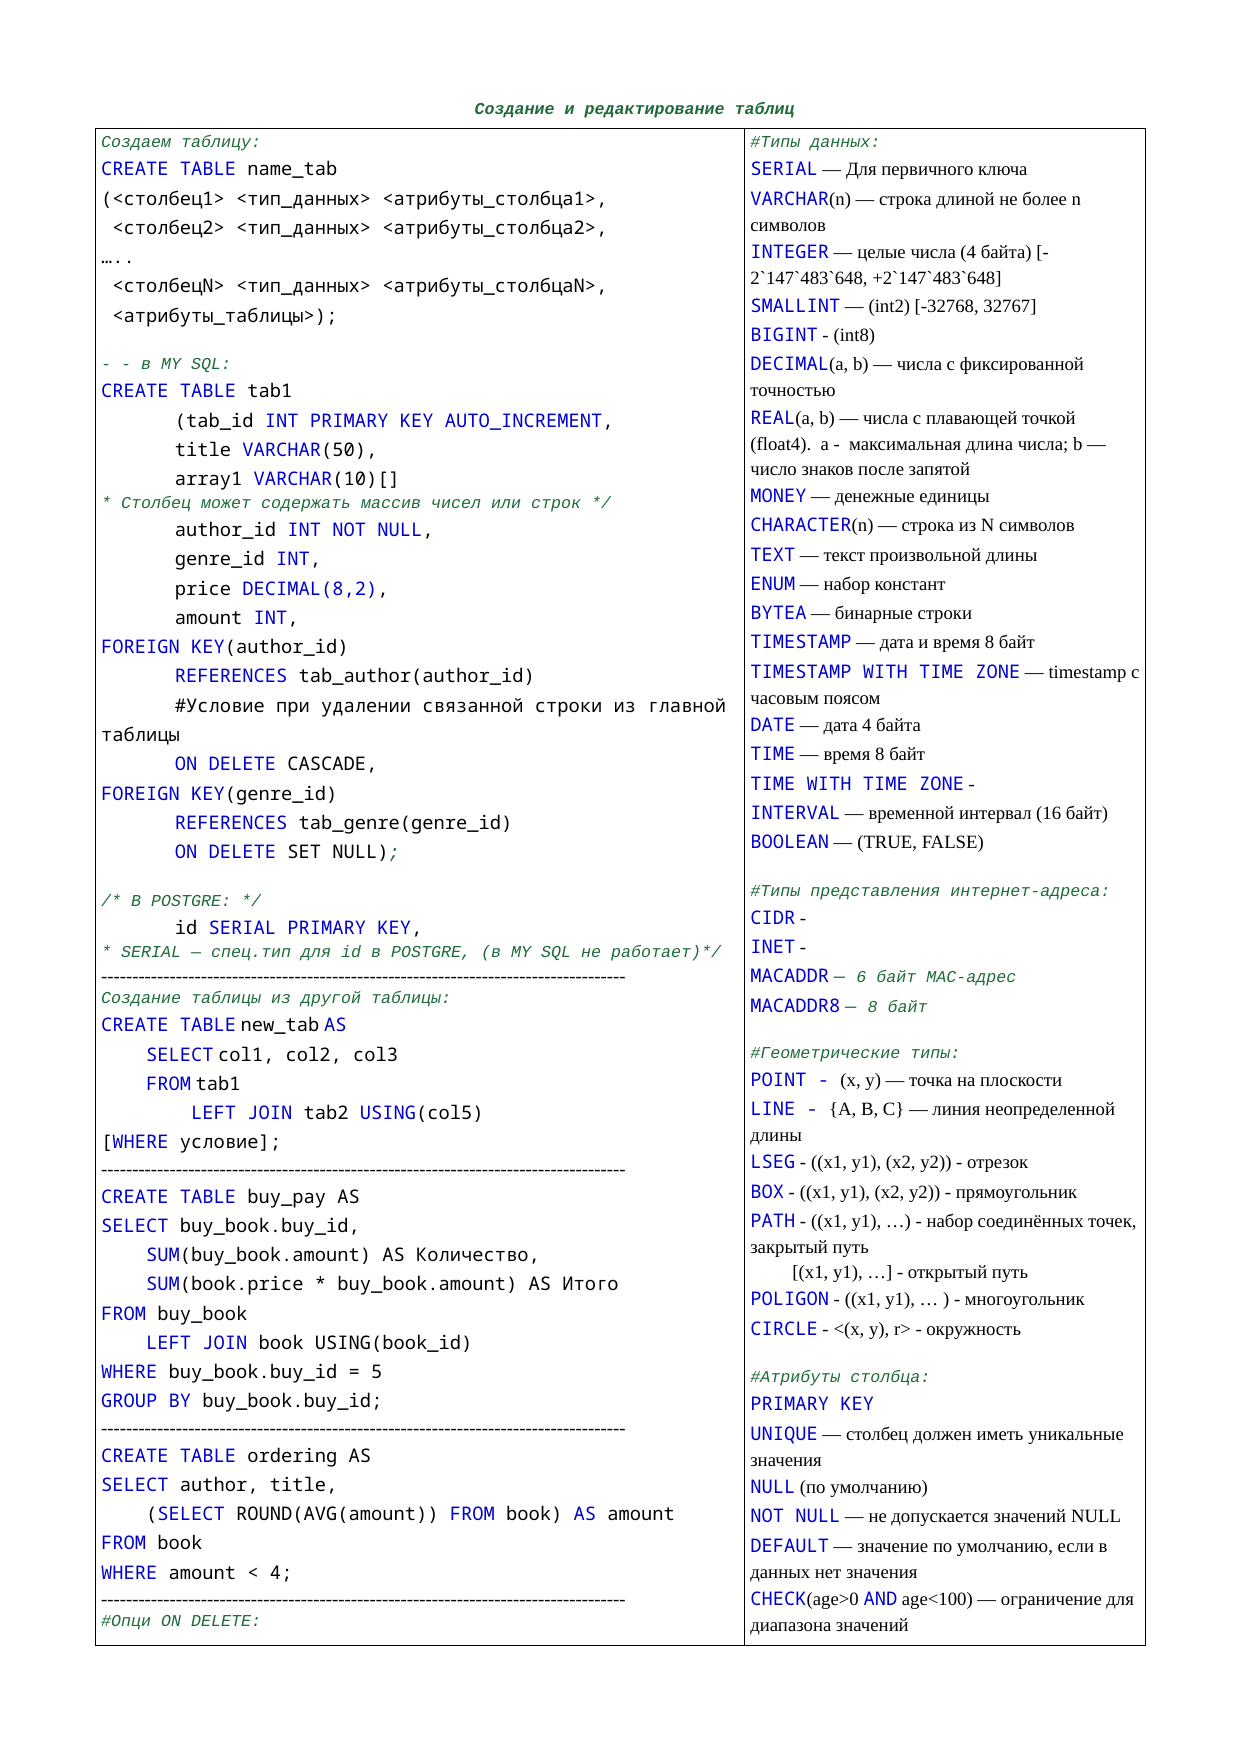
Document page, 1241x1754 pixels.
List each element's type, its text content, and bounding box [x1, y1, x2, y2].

subtitle Создание и редактирование таблиц [94, 100, 1146, 119]
table_header #Типы данных: SERIAL — Для первичного ключа VARCHAR(n) — строка длиной не более n символов INTEGER — целые числа (4 байта) [-2`147`483`648, +2`147`483`648] SMALLINT — (int2) [-32768, 32767] BIGINT - (int8) DECIMAL(a, b) — числа с фиксированной точностью REAL(a, b) — числа с плавающей точкой (float4). a - максимальная длина числа; b — число знаков после запятой MONEY — денежные единицы CHARACTER(n) — строка из N символов TEXT — текст произвольной длины ENUM — набор констант BYTEA — бинарные строки TIMESTAMP — дата и время 8 байт TIMESTAMP WITH TIME ZONE — timestamp с часовым поясом DATE — дата 4 байта TIME — время 8 байт TIME WITH TIME ZONE - INTERVAL — временной интервал (16 байт) BOOLEAN — (TRUE, FALSE) #Типы представления интернет-адреса: CIDR - INET - MACADDR — 6 байт MAC-адрес MACADDR8 — 8 байт #Геометрические типы: POINT - (x, y) — точка на плоскости LINE - {A, B, C} — линия неопределенной длины LSEG - ((x1, y1), (x2, y2)) - отрезок BOX - ((x1, y1), (x2, y2)) - прямоугольник PATH - ((x1, y1), …) - набор соединённых точек, закрытый путь [(x1, y1), …] - открытый путь POLIGON - ((x1, y1), … ) - многоугольник CIRCLE - <(x, y), r> - окружность #Атрибуты столбца: PRIMARY KEY UNIQUE — столбец должен иметь уникальные значения NULL (по умолчанию) NOT NULL — не допускается значений NULL DEFAULT — значение по умолчанию, если в данных нет значения CHECK(age>0 AND age<100) — ограничение для диапазона значений [745, 129, 1145, 1645]
table_header Создаем таблицу: CREATE TABLE name_tab (<столбец1> <тип_данных> <атрибуты_столбца1>, <столбец2> <тип_данных> <атрибуты_столбца2>, ….. <столбецN> <тип_данных> <атрибуты_столбцаN>, <атрибуты_таблицы>); - - в MY SQL: CREATE TABLE tab1 (tab_id INT PRIMARY KEY AUTO_INCREMENT, title VARCHAR(50), array1 VARCHAR(10)[] * Столбец может содержать массив чисел или строк */ author_id INT NOT NULL, genre_id INT, price DECIMAL(8,2), amount INT, FOREIGN KEY(author_id) REFERENCES tab_author(author_id) #Условие при удалении связанной строки из главной таблицы ON DELETE CASCADE, FOREIGN KEY(genre_id) REFERENCES tab_genre(genre_id) ON DELETE SET NULL); /* В POSTGRE: */ id SERIAL PRIMARY KEY, * SERIAL — спец.тип для id в POSTGRE, (в MY SQL не работает)*/ ------------------------------------------------------------------------------------ Создание таблицы из другой таблицы: CREATE TABLE new_tab AS SELECT col1, col2, col3 FROM tab1 LEFT JOIN tab2 USING(col5) [WHERE условие]; ------------------------------------------------------------------------------------ CREATE TABLE buy_pay AS SELECT buy_book.buy_id, SUM(buy_book.amount) AS Количество, SUM(book.price * buy_book.amount) AS Итого FROM buy_book LEFT JOIN book USING(book_id) WHERE buy_book.buy_id = 5 GROUP BY buy_book.buy_id; ------------------------------------------------------------------------------------ CREATE TABLE ordering AS SELECT author, title, (SELECT ROUND(AVG(amount)) FROM book) AS amount FROM book WHERE amount < 4; ------------------------------------------------------------------------------------ #Опци ON DELETE: [96, 129, 744, 1645]
